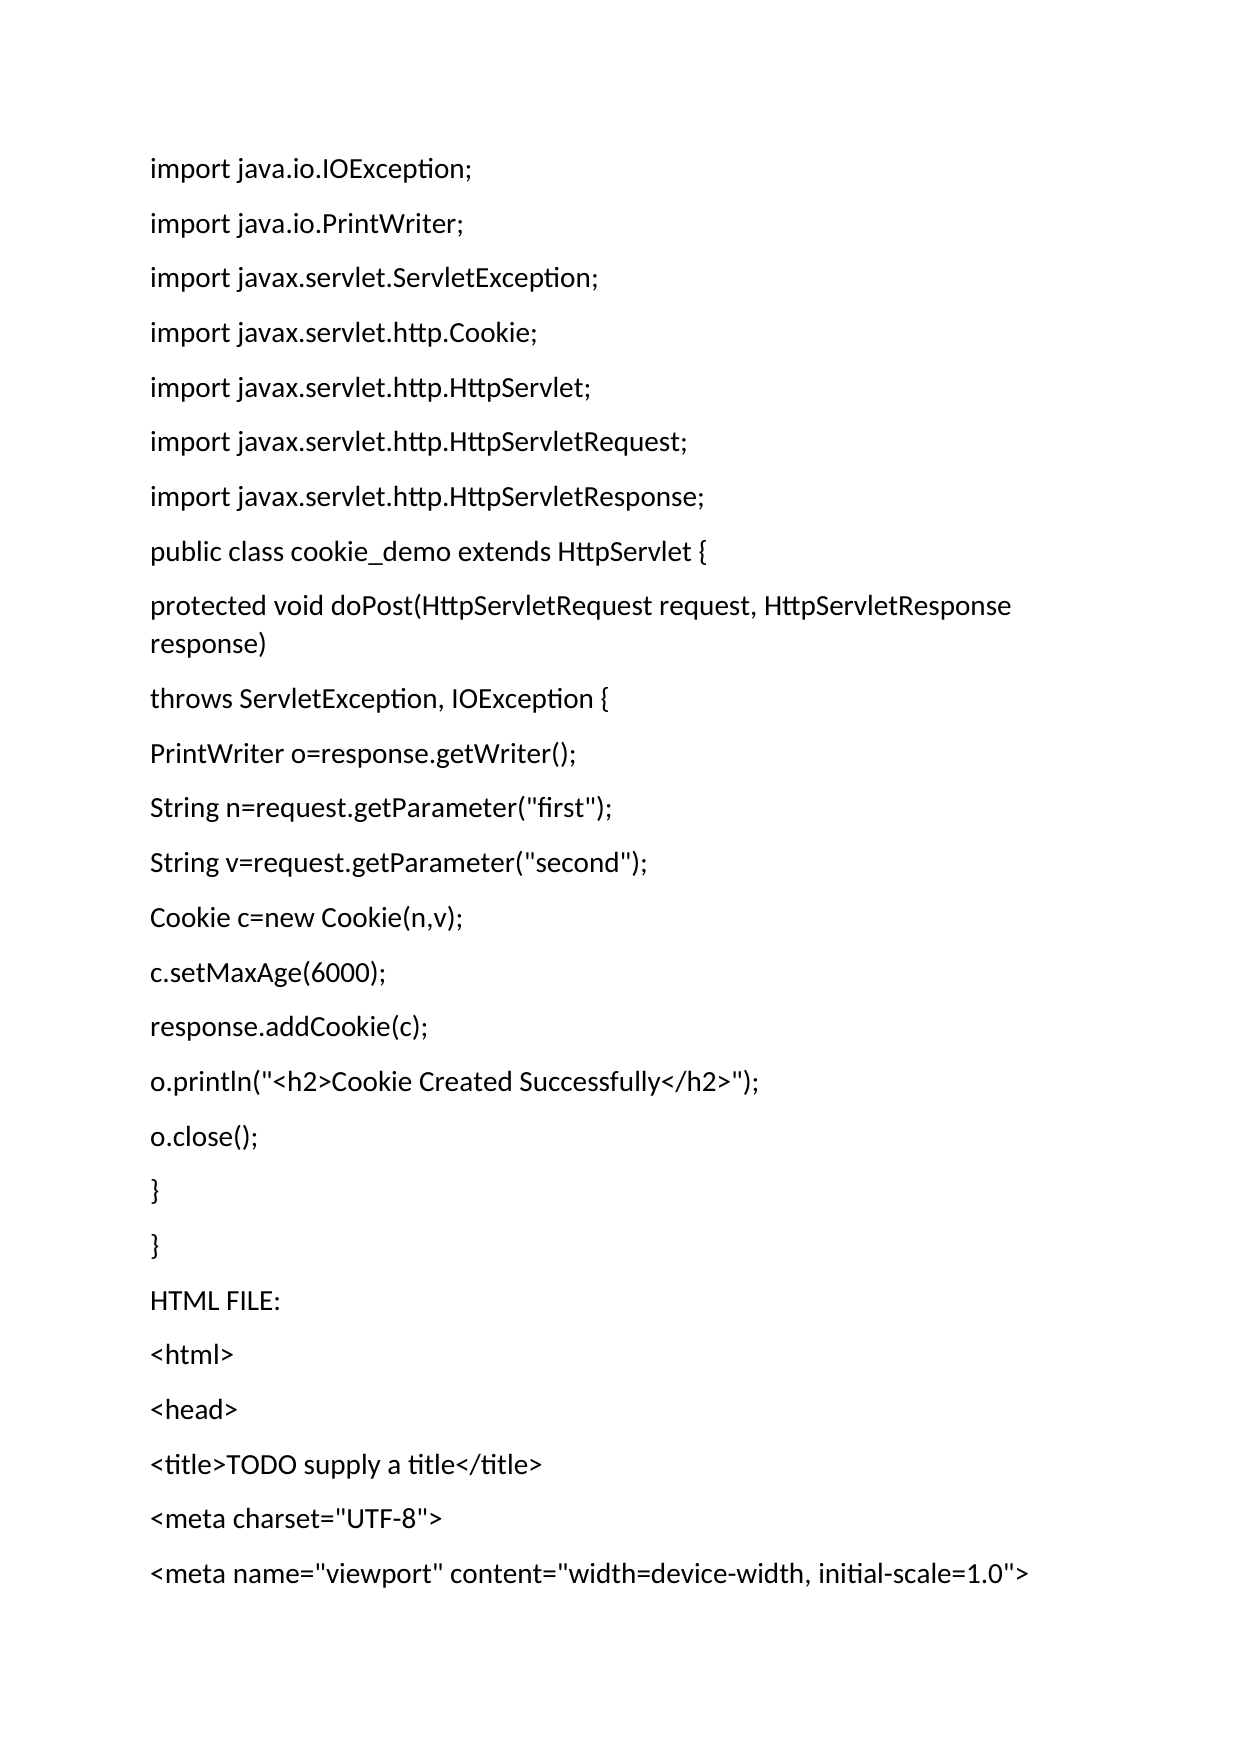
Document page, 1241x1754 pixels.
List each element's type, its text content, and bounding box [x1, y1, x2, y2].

text import java.io.IOException; [150, 150, 1090, 186]
text } [150, 1227, 1090, 1263]
text import javax.servlet.http.Cookie; [150, 314, 1090, 350]
text c.setMaxAge(6000); [150, 954, 1090, 989]
text import java.io.PrintWriter; [150, 205, 1090, 240]
text <title>TODO supply a title</title> [150, 1446, 1090, 1481]
text protected void doPost(HttpServletRequest request, HttpServletResponse response) [150, 587, 1090, 661]
text <meta name="viewport" content="width=device-width, initial-scale=1.0"> [150, 1555, 1090, 1591]
text <html> [150, 1336, 1090, 1372]
text throws ServletException, IOException { [150, 680, 1090, 716]
text String n=request.getParameter("first"); [150, 789, 1090, 825]
text <head> [150, 1391, 1090, 1427]
text o.close(); [150, 1118, 1090, 1153]
text HTML FILE: [150, 1282, 1090, 1317]
text String v=request.getParameter("second"); [150, 844, 1090, 880]
text import javax.servlet.http.HttpServletRequest; [150, 423, 1090, 459]
text import javax.servlet.http.HttpServlet; [150, 369, 1090, 404]
text } [150, 1172, 1090, 1208]
text <meta charset="UTF-8"> [150, 1501, 1090, 1536]
text PrintWriter o=response.getWriter(); [150, 735, 1090, 771]
text import javax.servlet.http.HttpServletResponse; [150, 478, 1090, 514]
text public class cookie_demo extends HttpServlet { [150, 533, 1090, 568]
text response.addCookie(c); [150, 1008, 1090, 1044]
text Cookie c=new Cookie(n,v); [150, 899, 1090, 934]
text import javax.servlet.ServletException; [150, 259, 1090, 295]
text o.println("<h2>Cookie Created Successfully</h2>"); [150, 1063, 1090, 1099]
